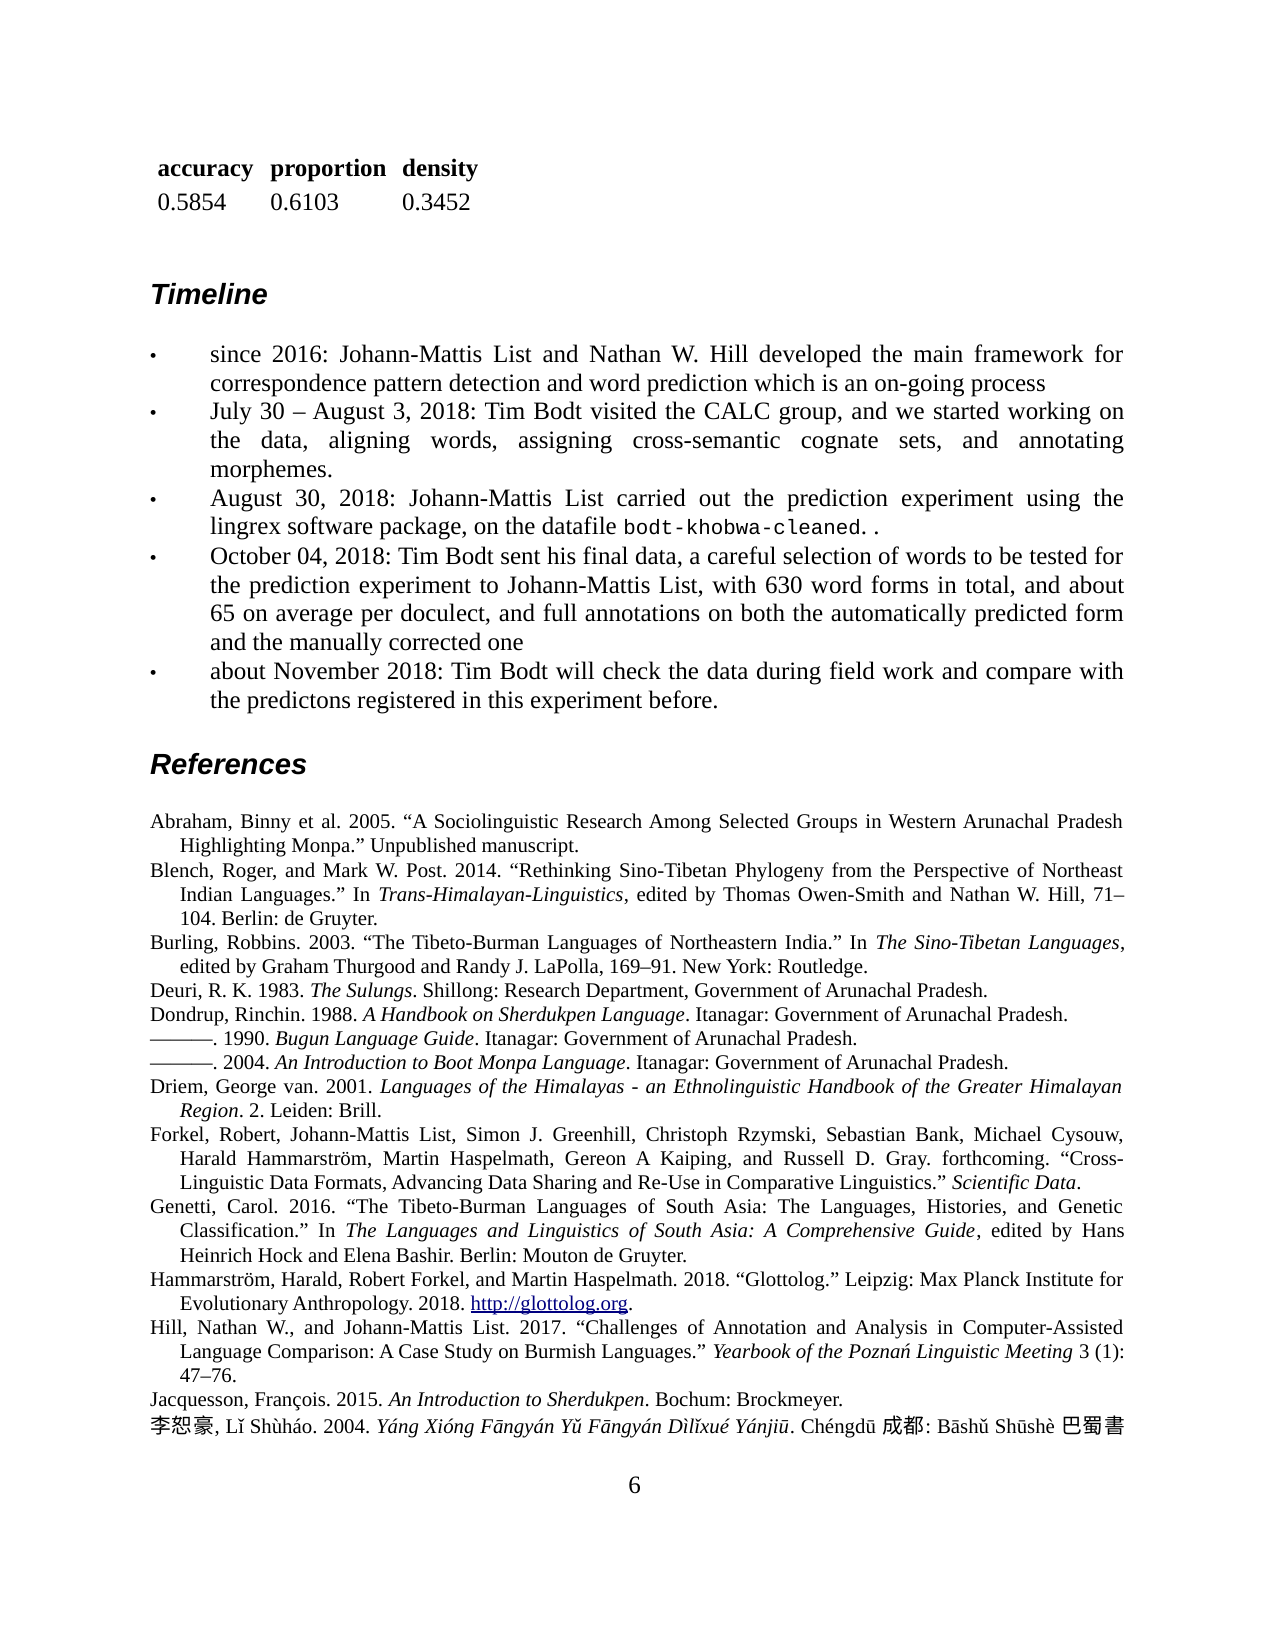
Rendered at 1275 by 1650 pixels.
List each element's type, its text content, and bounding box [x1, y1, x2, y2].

list about November 2018: Tim Bodt will check the data during field work and compare with the predictons registered in this experiment before. [150, 656, 1125, 713]
text ———. 1990. Bugun Language Guide. Itanagar: Government of Arunachal Pradesh. [150, 1026, 1125, 1050]
text Hill, Nathan W., and Johann-Mattis List. 2017. “Challenges of Annotation and Analysis in Computer-Assisted Language Comparison: A Case Study on Burmish Languages.” Yearbook of the Poznań Linguistic Meeting 3 (1): 47–76. [150, 1315, 1125, 1387]
table_cell 0.3452 [395, 185, 491, 219]
text 李恕豪, Lǐ Shùháo. 2004. Yáng Xióng Fāngyán Yǔ Fāngyán Dìlǐxué Yánjiū. Chéngdū 成都: Bāshǔ Shūshè 巴蜀書 [150, 1411, 1125, 1439]
table_cell 0.6103 [263, 185, 394, 219]
text Burling, Robbins. 2003. “The Tibeto-Burman Languages of Northeastern India.” In The Sino-Tibetan Languages, edited by Graham Thurgood and Randy J. LaPolla, 169–91. New York: Routledge. [150, 930, 1125, 978]
list October 04, 2018: Tim Bodt sent his final data, a careful selection of words to be tested for the prediction experiment to Johann-Mattis List, with 630 word forms in total, and about 65 on average per doculect, and full annotations on both the automatically predicted form and the manually corrected one [150, 541, 1125, 656]
text Forkel, Robert, Johann-Mattis List, Simon J. Greenhill, Christoph Rzymski, Sebastian Bank, Michael Cysouw, Harald Hammarström, Martin Haspelmath, Gereon A Kaiping, and Russell D. Gray. forthcoming. “Cross-Linguistic Data Formats, Advancing Data Sharing and Re-Use in Comparative Linguistics.” Scientific Data. [150, 1122, 1125, 1194]
text Jacquesson, François. 2015. An Introduction to Sherdukpen. Bochum: Brockmeyer. [150, 1387, 1125, 1411]
subtitle Timeline [150, 277, 1125, 310]
text Genetti, Carol. 2016. “The Tibeto-Burman Languages of South Asia: The Languages, Histories, and Genetic Classification.” In The Languages and Linguistics of South Asia: A Comprehensive Guide, edited by Hans Heinrich Hock and Elena Bashir. Berlin: Mouton de Gruyter. [150, 1194, 1125, 1267]
text Deuri, R. K. 1983. The Sulungs. Shillong: Research Department, Government of Arunachal Pradesh. [150, 978, 1125, 1002]
text Hammarström, Harald, Robert Forkel, and Martin Haspelmath. 2018. “Glottolog.” Leipzig: Max Planck Institute for Evolutionary Anthropology. 2018. http://glottolog.org. [150, 1267, 1125, 1315]
subtitle References [150, 747, 1125, 781]
table_header accuracy [150, 150, 263, 184]
list since 2016: Johann-Mattis List and Nathan W. Hill developed the main framework for correspondence pattern detection and word prediction which is an on-going process [150, 339, 1125, 396]
list August 30, 2018: Johann-Mattis List carried out the prediction experiment using the lingrex software package, on the datafile bodt-khobwa-cleaned. . [150, 483, 1125, 541]
text Dondrup, Rinchin. 1988. A Handbook on Sherdukpen Language. Itanagar: Government of Arunachal Pradesh. [150, 1002, 1125, 1026]
text ———. 2004. An Introduction to Boot Monpa Language. Itanagar: Government of Arunachal Pradesh. [150, 1050, 1125, 1074]
text Driem, George van. 2001. Languages of the Himalayas - an Ethnolinguistic Handbook of the Greater Himalayan Region. 2. Leiden: Brill. [150, 1074, 1125, 1122]
list July 30 – August 3, 2018: Tim Bodt visited the CALC group, and we started working on the data, aligning words, assigning cross-semantic cognate sets, and annotating morphemes. [150, 396, 1125, 483]
text Blench, Roger, and Mark W. Post. 2014. “Rethinking Sino-Tibetan Phylogeny from the Perspective of Northeast Indian Languages.” In Trans-Himalayan-Linguistics, edited by Thomas Owen-Smith and Nathan W. Hill, 71–104. Berlin: de Gruyter. [150, 857, 1125, 930]
table_cell 0.5854 [150, 185, 263, 219]
table_header density [395, 150, 491, 184]
table_header proportion [263, 150, 394, 184]
text Abraham, Binny et al. 2005. “A Sociolinguistic Research Among Selected Groups in Western Arunachal Pradesh Highlighting Monpa.” Unpublished manuscript. [150, 809, 1125, 857]
